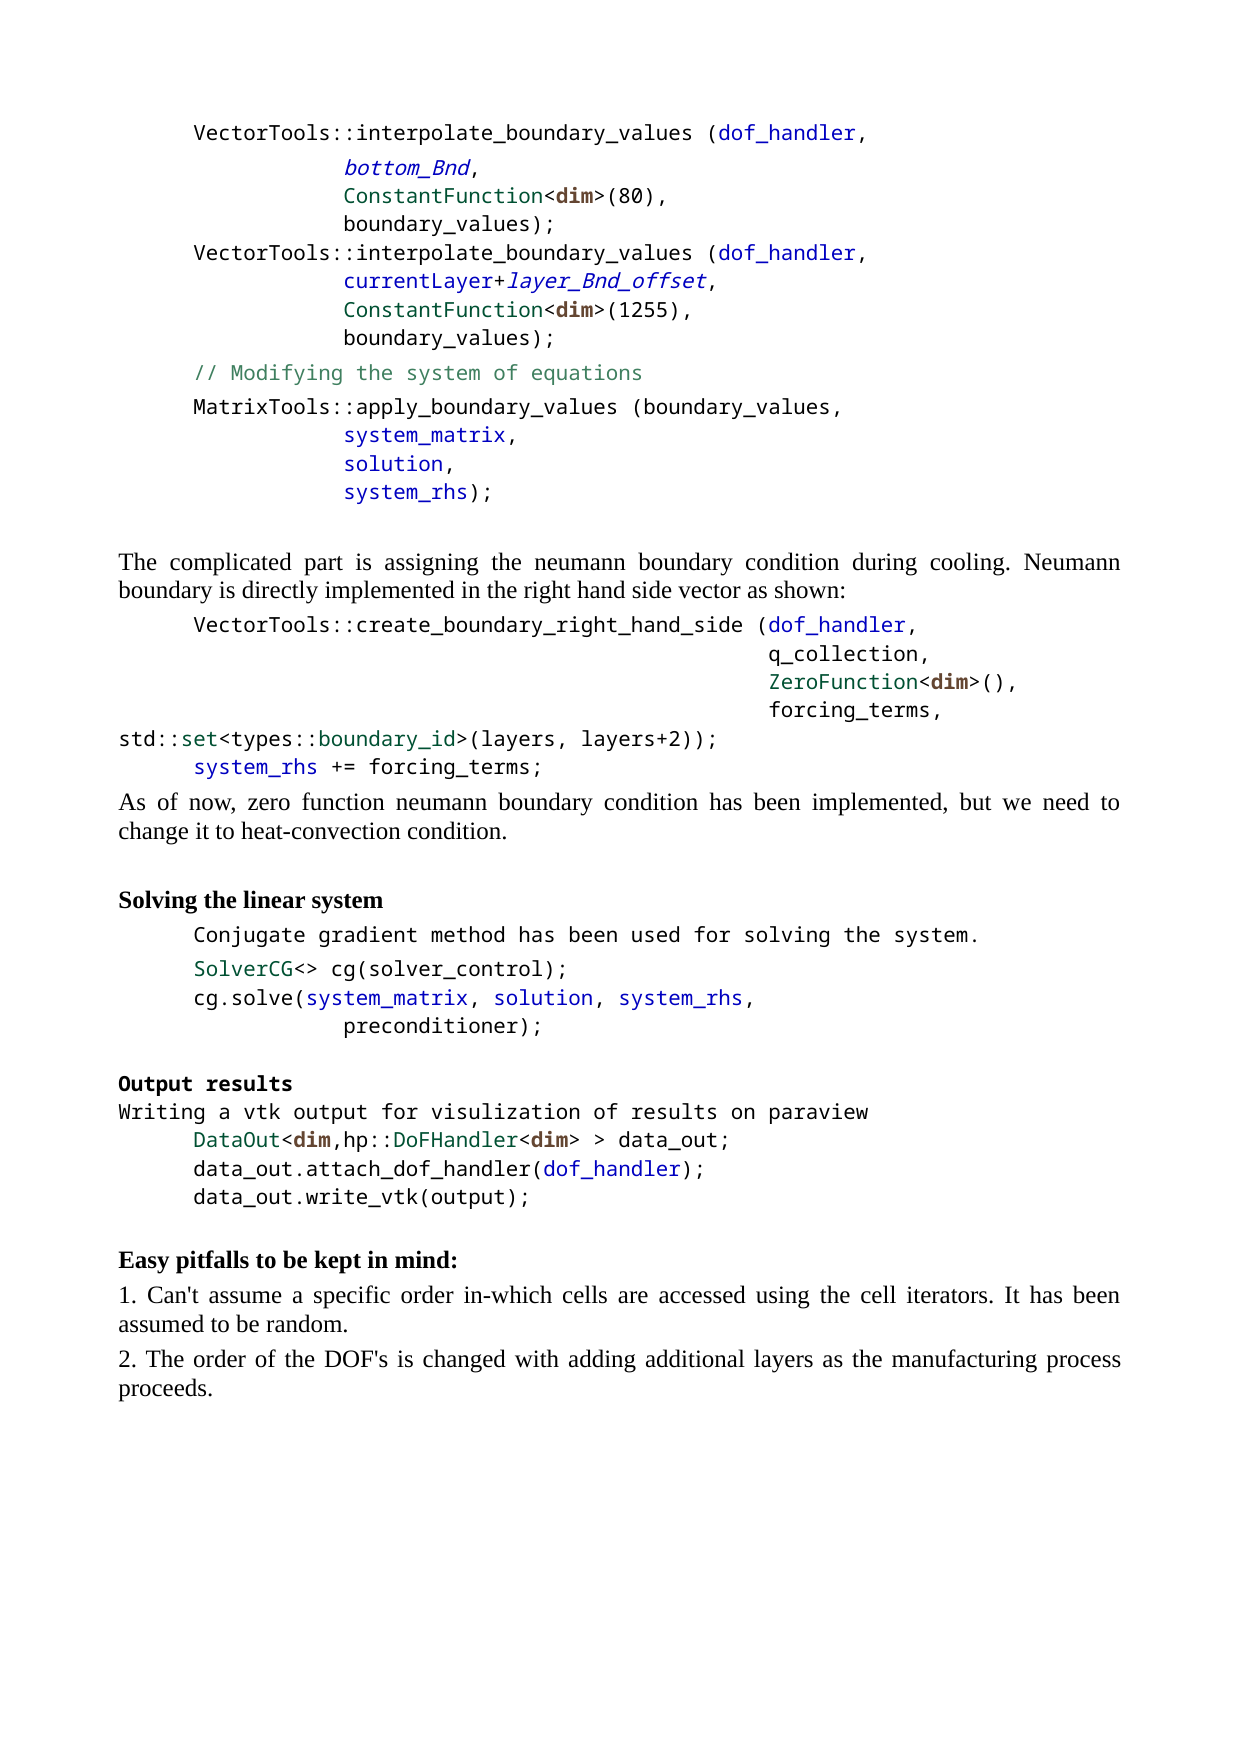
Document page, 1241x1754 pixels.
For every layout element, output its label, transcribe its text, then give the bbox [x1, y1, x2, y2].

text bottom_Bnd, [118, 153, 1122, 181]
text 2. The order of the DOF's is changed with adding additional layers as the manufacturing process proceeds. [118, 1344, 1122, 1401]
text Easy pitfalls to be kept in mind: [118, 1246, 1122, 1274]
text The complicated part is assigning the neumann boundary condition during cooling. Neumann boundary is directly implemented in the right hand side vector as shown: [118, 547, 1122, 604]
text ConstantFunction<dim>(80), [118, 181, 1122, 209]
text 1. Can't assume a specific order in-which cells are accessed using the cell iterators. It has been assumed to be random. [118, 1280, 1122, 1338]
text As of now, zero function neumann boundary condition has been implemented, but we need to change it to heat-convection condition. [118, 787, 1122, 844]
text MatrixTools::apply_boundary_values (boundary_values, [118, 392, 1122, 421]
text system_matrix, [118, 421, 1122, 449]
text boundary_values); [118, 209, 1122, 238]
text currentLayer+layer_Bnd_offset, [118, 266, 1122, 295]
text VectorTools::interpolate_boundary_values (dof_handler, [118, 118, 1122, 147]
text ZeroFunction<dim>(), [118, 667, 1122, 696]
text q_collection, [118, 639, 1122, 667]
text // Modifying the system of equations [118, 358, 1122, 386]
text DataOut<dim,hp::DoFHandler<dim> > data_out; [118, 1126, 1122, 1154]
text boundary_values); [118, 323, 1122, 352]
text Conjugate gradient method has been used for solving the system. [118, 920, 1122, 948]
text VectorTools::interpolate_boundary_values (dof_handler, [118, 238, 1122, 266]
text system_rhs += forcing_terms; [118, 752, 1122, 781]
text data_out.attach_dof_handler(dof_handler); [118, 1154, 1122, 1182]
text system_rhs); [118, 477, 1122, 506]
text data_out.write_vtk(output); [118, 1182, 1122, 1211]
text SolverCG<> cg(solver_control); [118, 954, 1122, 983]
text preconditioner); [118, 1011, 1122, 1040]
text Solving the linear system [118, 885, 1122, 914]
text cg.solve(system_matrix, solution, system_rhs, [118, 983, 1122, 1011]
text ConstantFunction<dim>(1255), [118, 295, 1122, 323]
text Output results [118, 1069, 1122, 1097]
text solution, [118, 449, 1122, 477]
text Writing a vtk output for visulization of results on paraview [118, 1097, 1122, 1126]
text VectorTools::create_boundary_right_hand_side (dof_handler, [118, 610, 1122, 639]
text forcing_terms, std::set<types::boundary_id>(layers, layers+2)); [118, 696, 1122, 752]
